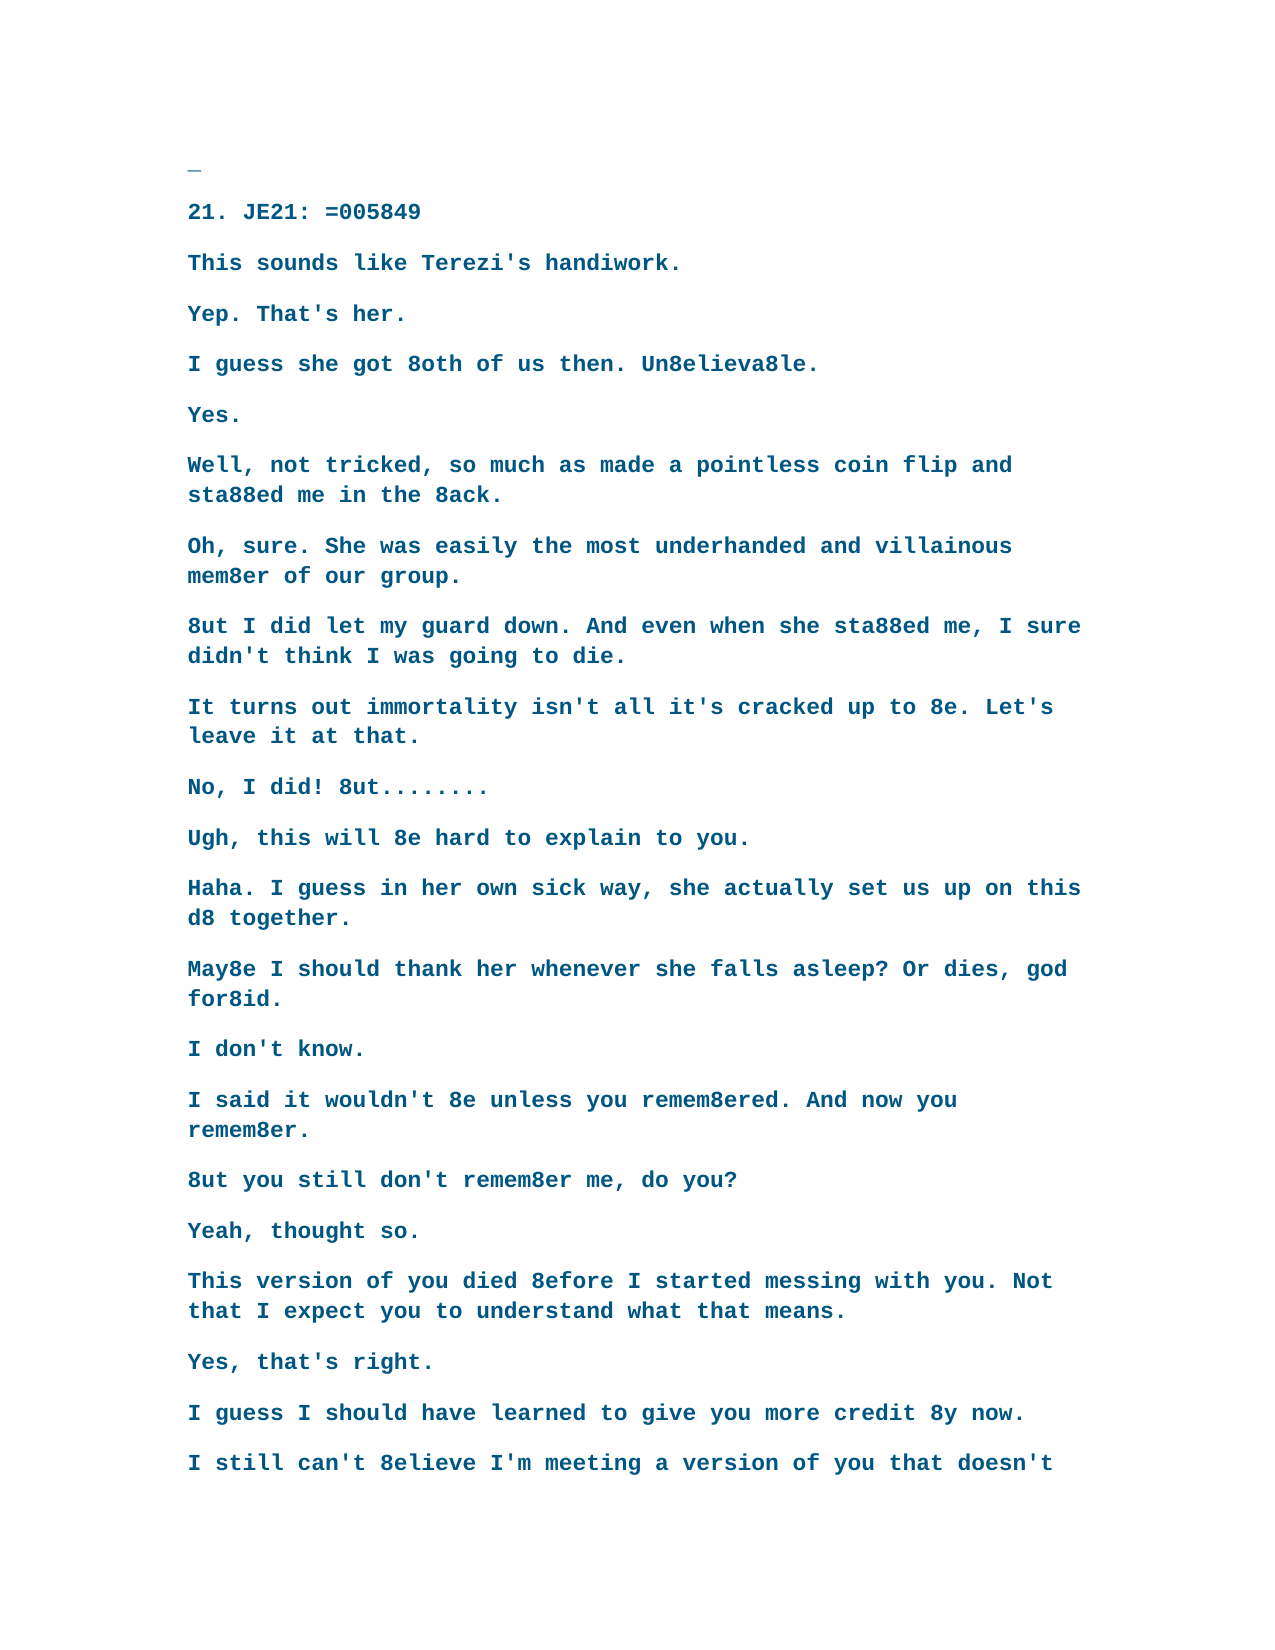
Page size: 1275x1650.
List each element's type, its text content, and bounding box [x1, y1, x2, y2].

text I guess she got 8oth of us then. Un8elieva8le. [187, 352, 1087, 378]
text Yes, that's right. [187, 1350, 1087, 1376]
text No, I did! 8ut........ [187, 775, 1087, 801]
text I said it wouldn't 8e unless you remem8ered. And now you remem8er. [187, 1088, 1087, 1144]
text Haha. I guess in her own sick way, she actually set us up on this d8 together. [187, 877, 1087, 932]
text 21. JE21: =005849 [187, 201, 1087, 227]
text Well, not tricked, so much as made a pointless coin flip and sta88ed me in the 8ack. [187, 454, 1087, 509]
text 8ut I did let my guard down. And even when she sta88ed me, I sure didn't think I was going to die. [187, 614, 1087, 670]
text _ [187, 150, 1087, 176]
text May8e I should thank her whenever she falls asleep? Or dies, god for8id. [187, 957, 1087, 1013]
text Oh, sure. She was easily the most underhanded and villainous mem8er of our group. [187, 534, 1087, 590]
text 8ut you still don't remem8er me, do you? [187, 1168, 1087, 1194]
text Yeah, thought so. [187, 1219, 1087, 1245]
text I guess I should have learned to give you more credit 8y now. [187, 1401, 1087, 1427]
text Yes. [187, 403, 1087, 429]
text Ugh, this will 8e hard to explain to you. [187, 826, 1087, 852]
text Yep. That's her. [187, 302, 1087, 328]
text It turns out immortality isn't all it's cracked up to 8e. Let's leave it at that. [187, 695, 1087, 751]
text This sounds like Terezi's handiwork. [187, 251, 1087, 277]
text This version of you died 8efore I started messing with you. Not that I expect you to understand what that means. [187, 1270, 1087, 1326]
text I don't know. [187, 1037, 1087, 1063]
text I still can't 8elieve I'm meeting a version of you that doesn't [187, 1451, 1087, 1477]
